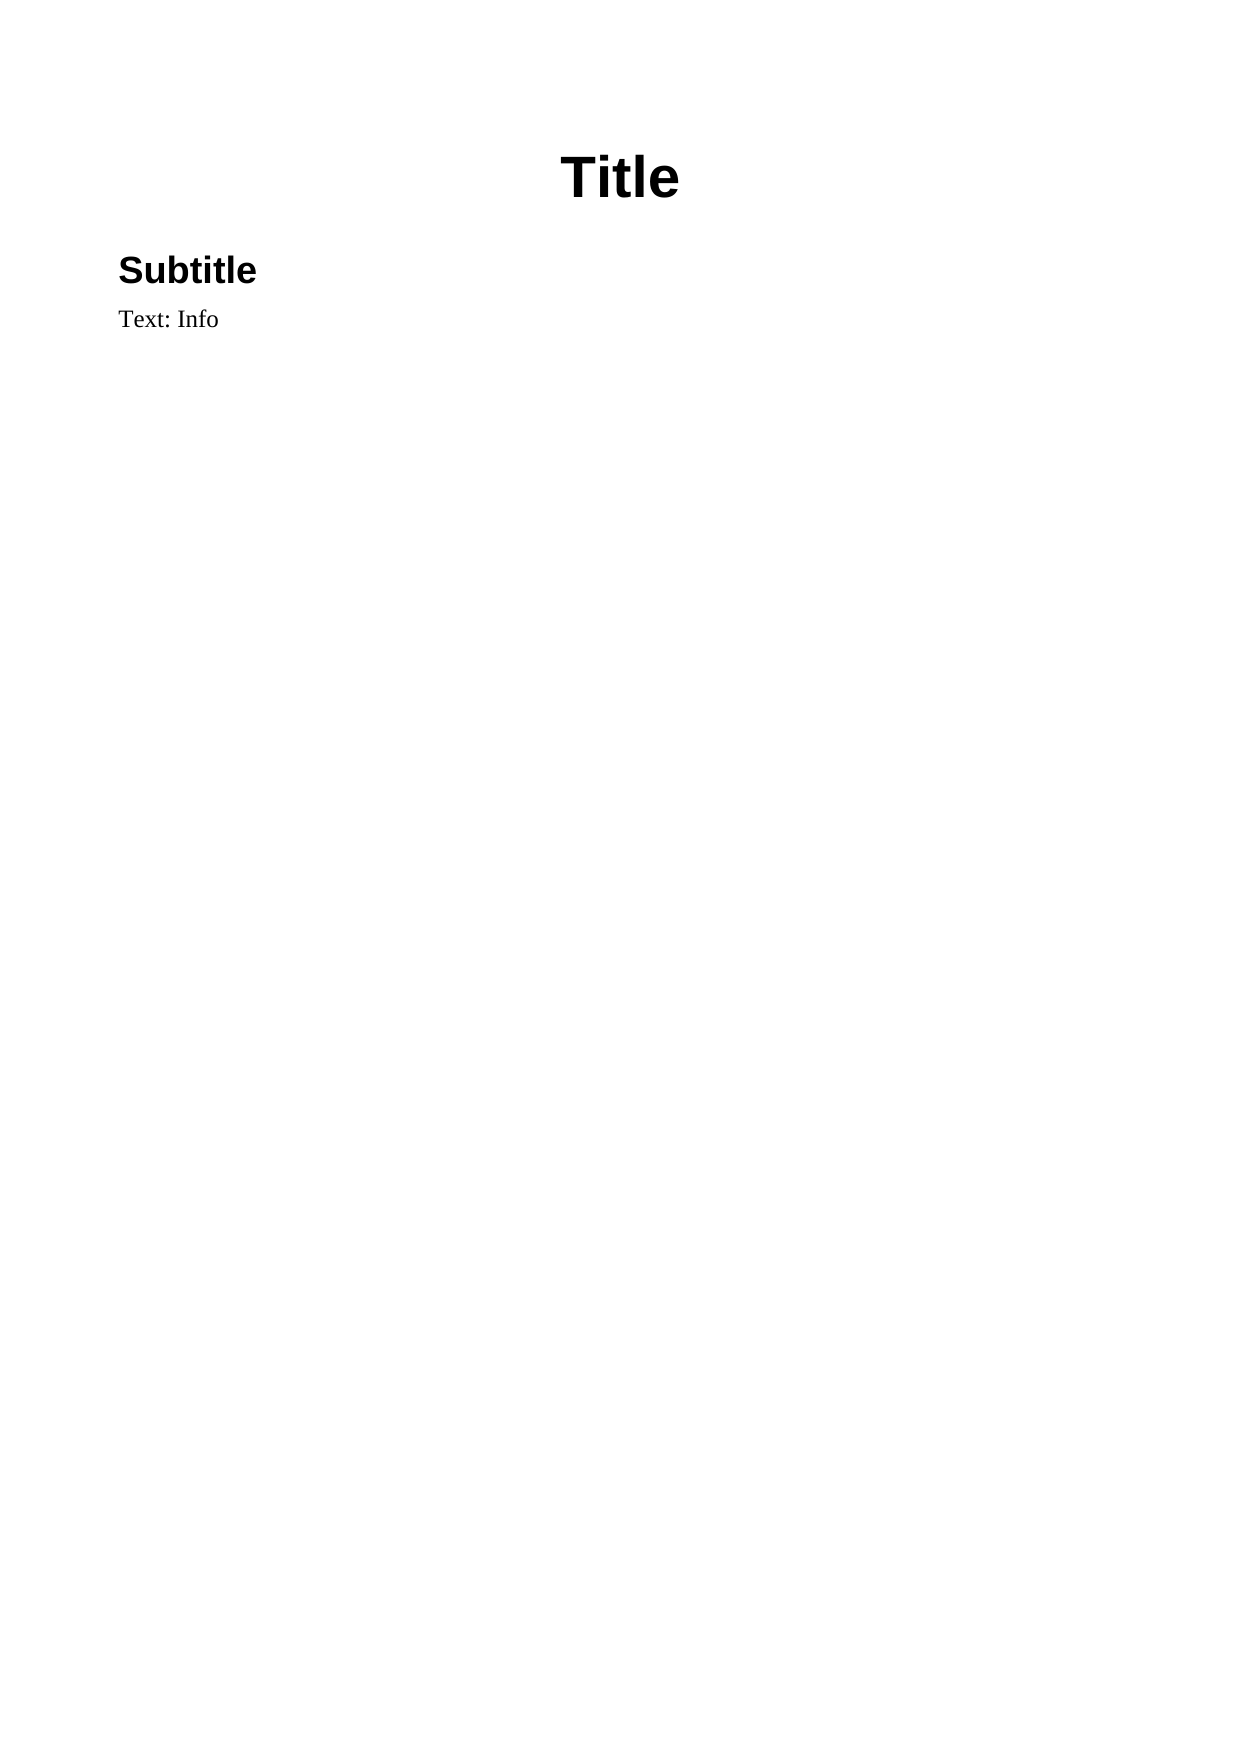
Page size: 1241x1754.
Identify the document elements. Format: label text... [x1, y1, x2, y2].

text Text: Info [118, 304, 1122, 333]
subtitle Subtitle [118, 248, 1122, 291]
title Title [118, 143, 1122, 210]
